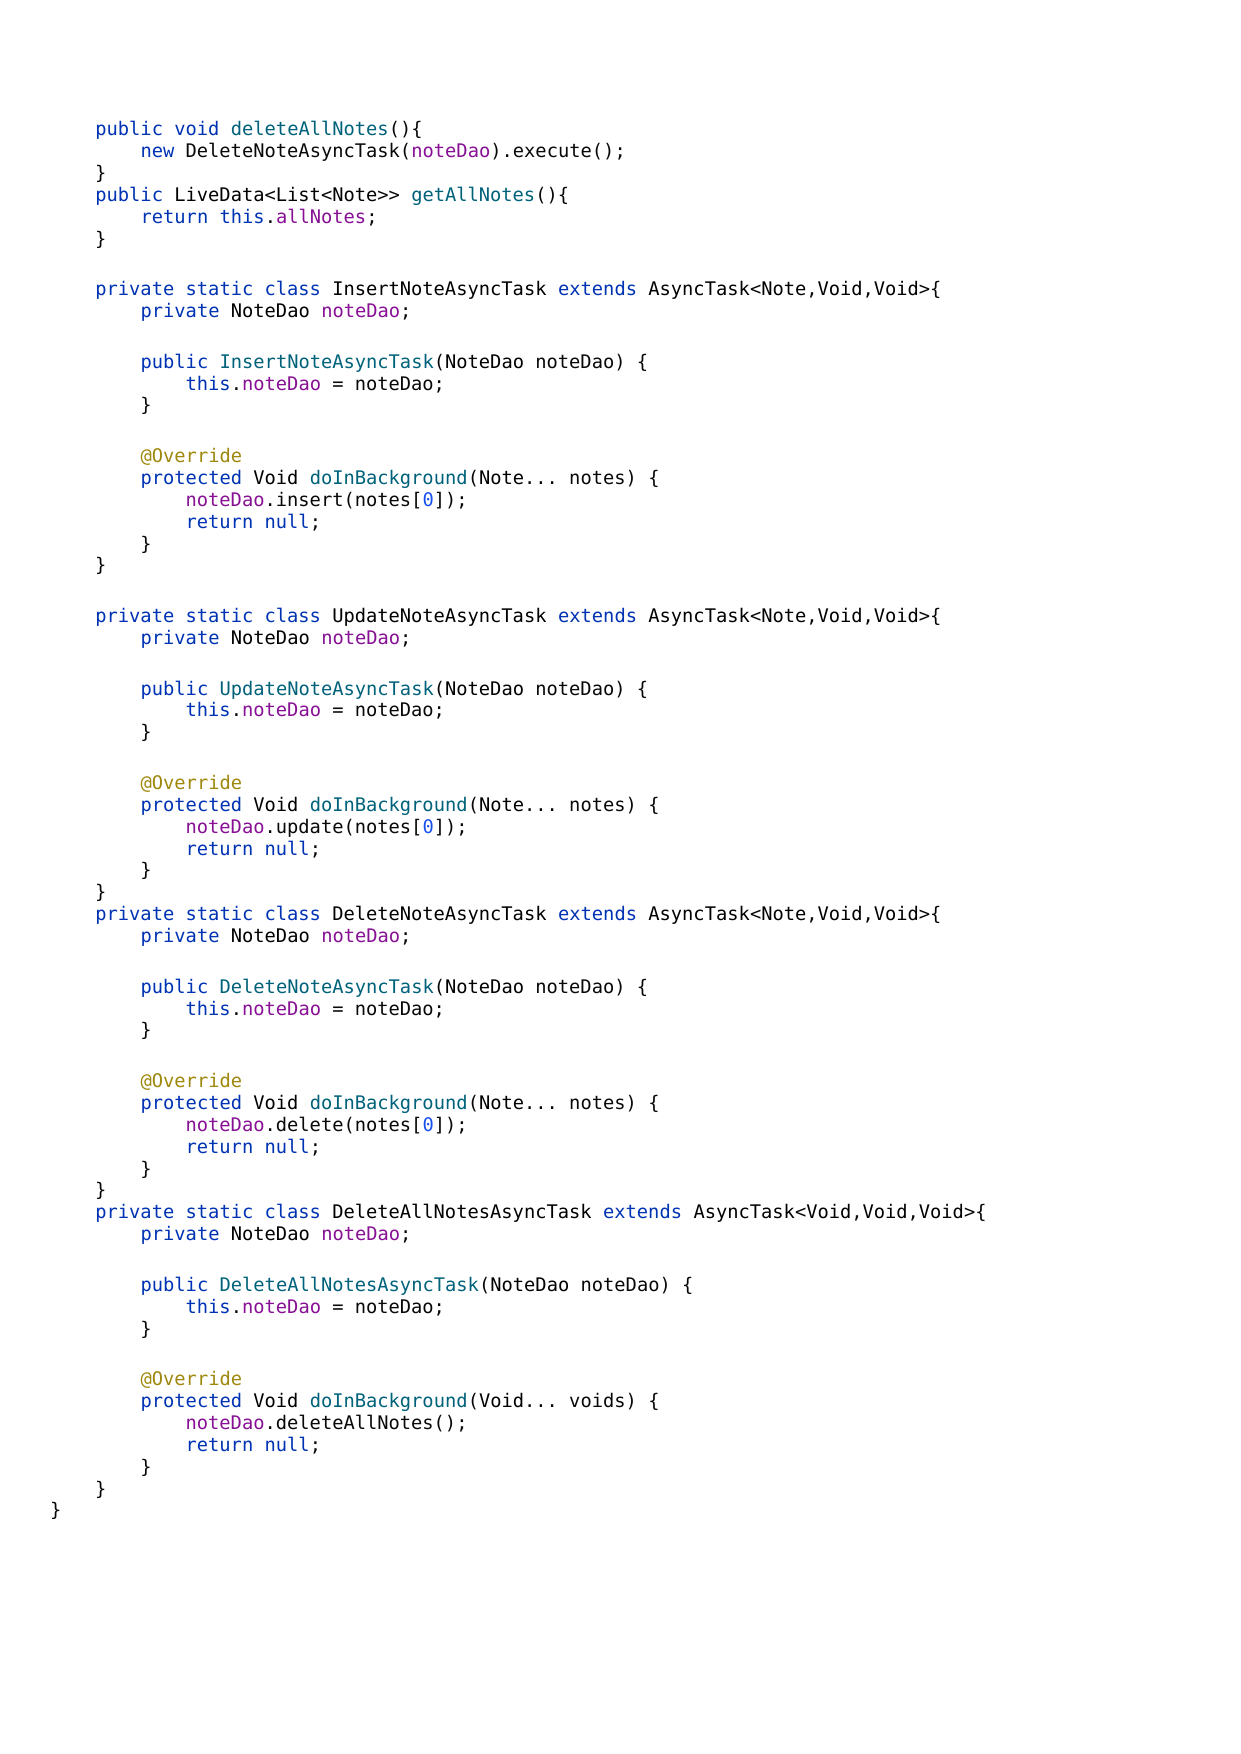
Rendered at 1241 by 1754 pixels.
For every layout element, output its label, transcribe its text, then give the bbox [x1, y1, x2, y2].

text public void deleteAllNotes(){ new DeleteNoteAsyncTask(noteDao).execute(); } public LiveData<List<Note>> getAllNotes(){ return this.allNotes; } private static class InsertNoteAsyncTask extends AsyncTask<Note,Void,Void>{ private NoteDao noteDao; public InsertNoteAsyncTask(NoteDao noteDao) { this.noteDao = noteDao; } @Override protected Void doInBackground(Note... notes) { noteDao.insert(notes[0]); return null; } } private static class UpdateNoteAsyncTask extends AsyncTask<Note,Void,Void>{ private NoteDao noteDao; public UpdateNoteAsyncTask(NoteDao noteDao) { this.noteDao = noteDao; } @Override protected Void doInBackground(Note... notes) { noteDao.update(notes[0]); return null; } } private static class DeleteNoteAsyncTask extends AsyncTask<Note,Void,Void>{ private NoteDao noteDao; public DeleteNoteAsyncTask(NoteDao noteDao) { this.noteDao = noteDao; } @Override protected Void doInBackground(Note... notes) { noteDao.delete(notes[0]); return null; } } private static class DeleteAllNotesAsyncTask extends AsyncTask<Void,Void,Void>{ private NoteDao noteDao; public DeleteAllNotesAsyncTask(NoteDao noteDao) { this.noteDao = noteDao; } @Override protected Void doInBackground(Void... voids) { noteDao.deleteAllNotes(); return null; } } } [50, 118, 1193, 1521]
